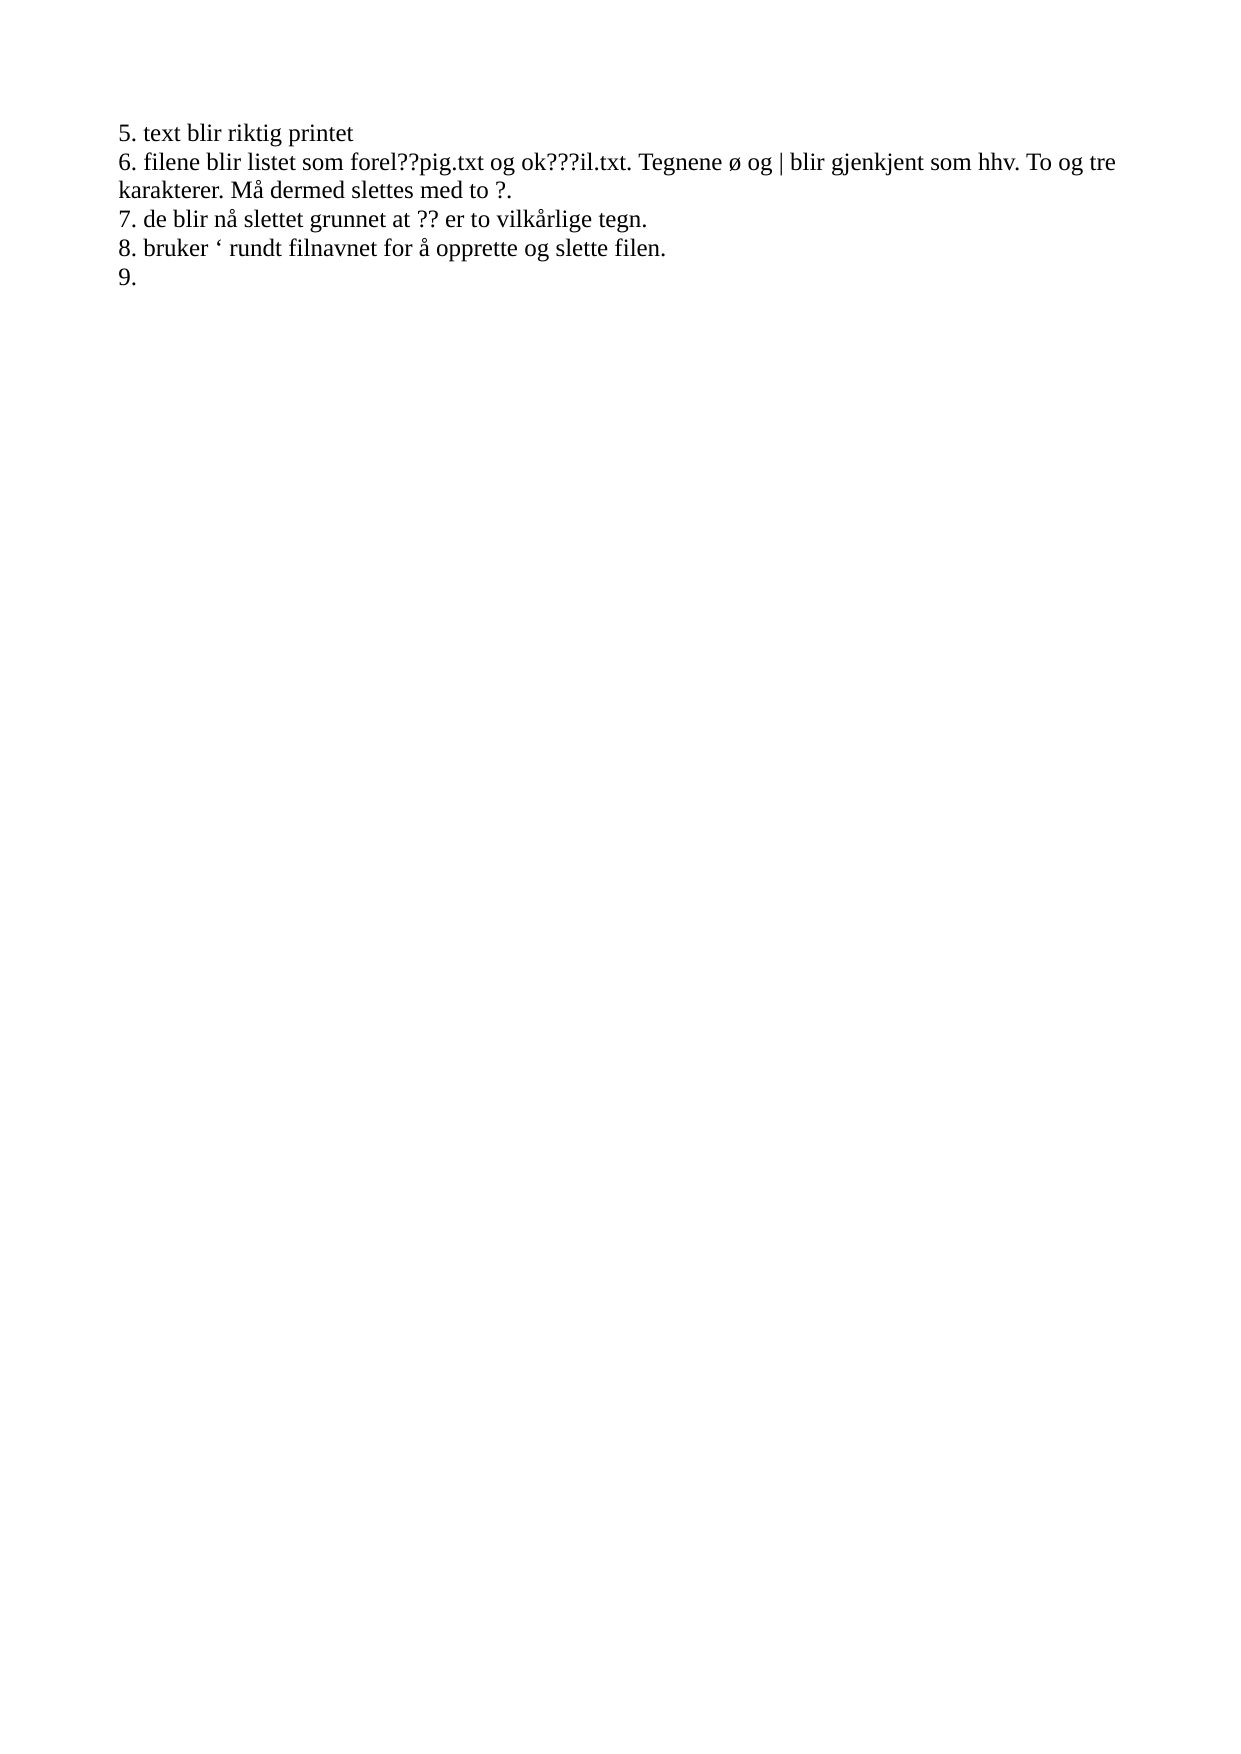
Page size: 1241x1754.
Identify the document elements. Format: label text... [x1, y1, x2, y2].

text 7. de blir nå slettet grunnet at ?? er to vilkårlige tegn. [118, 204, 1122, 233]
text 5. text blir riktig printet [118, 118, 1122, 147]
text 6. filene blir listet som forel??pig.txt og ok???il.txt. Tegnene ø og | blir gjenkjent som hhv. To og tre karakterer. Må dermed slettes med to ?. [118, 147, 1122, 204]
text 9. [118, 262, 1122, 291]
text 8. bruker ‘ rundt filnavnet for å opprette og slette filen. [118, 233, 1122, 262]
